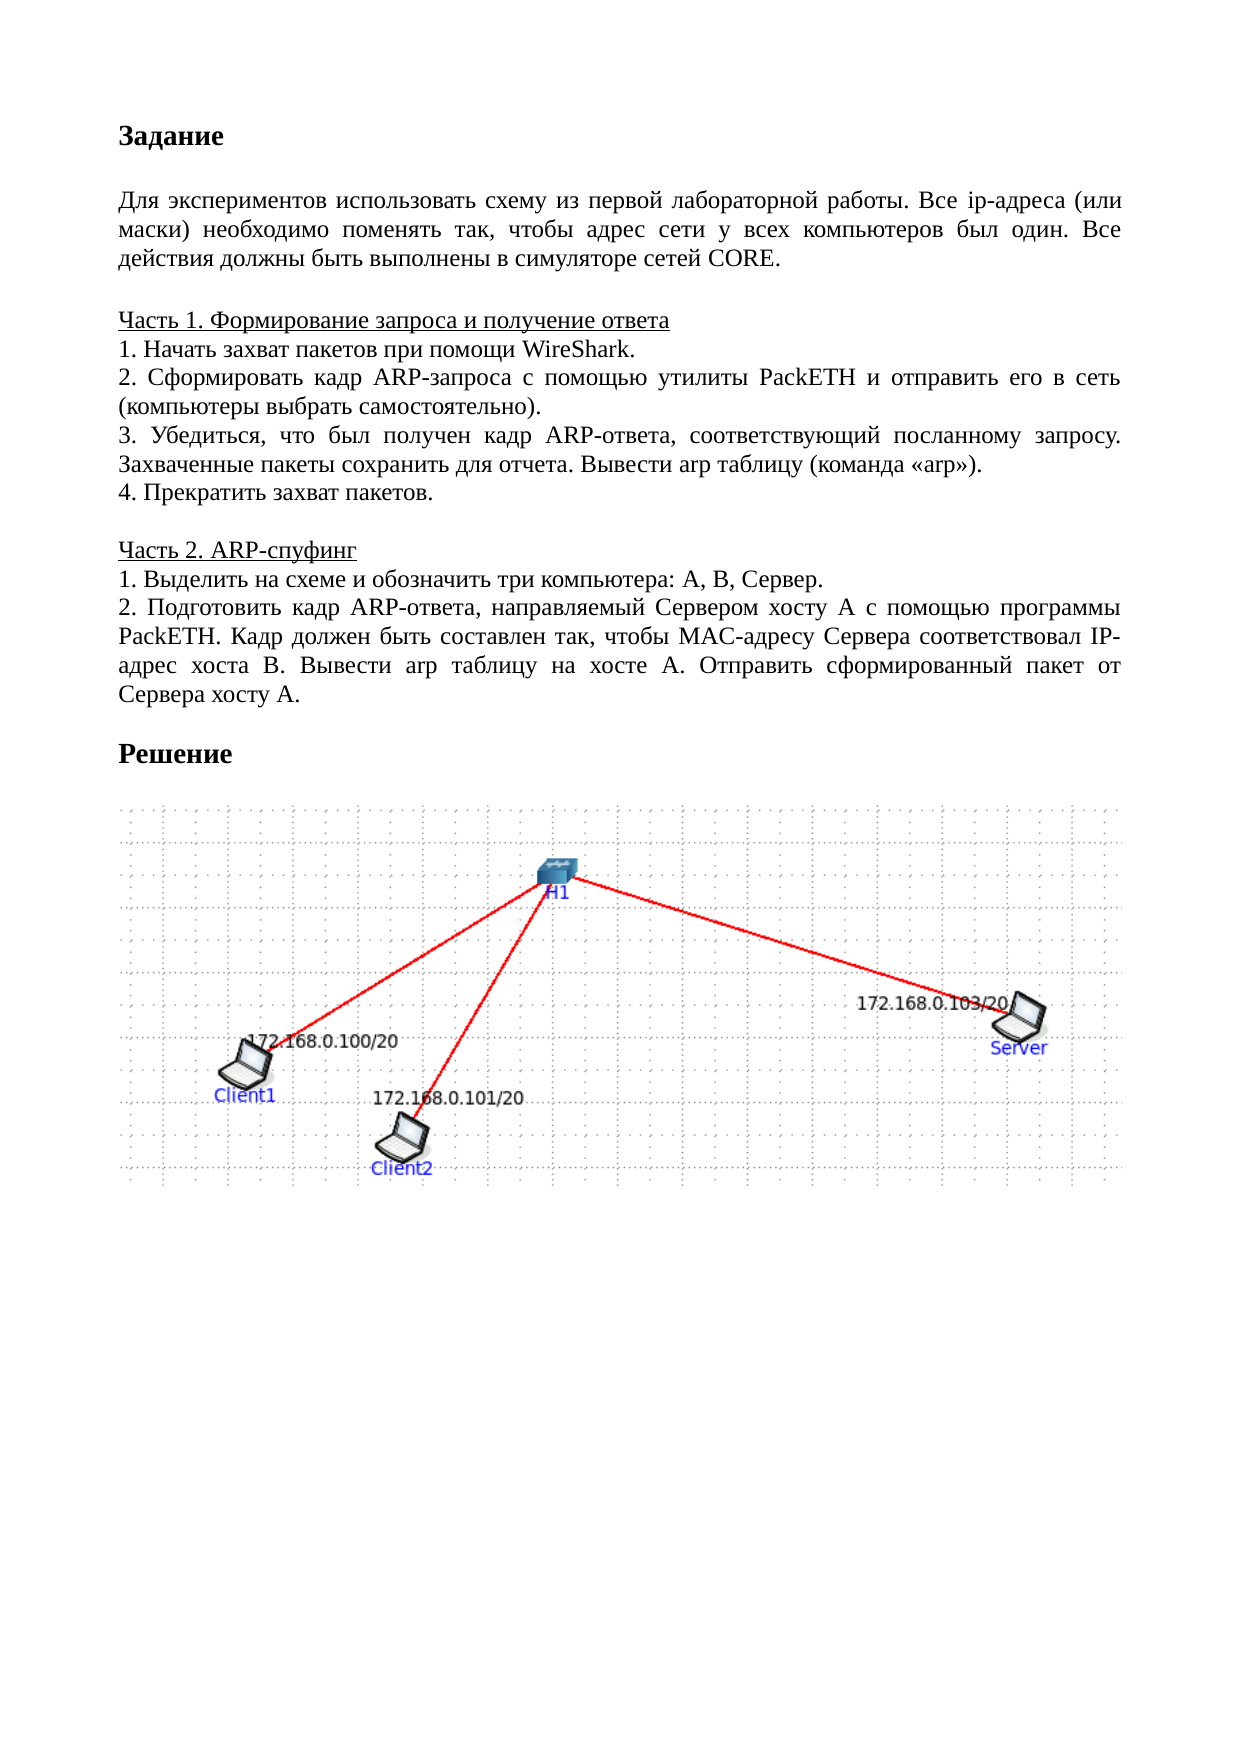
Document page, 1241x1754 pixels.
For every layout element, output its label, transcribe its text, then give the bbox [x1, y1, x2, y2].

picture [118, 803, 1123, 1190]
text 2. Подготовить кадр ARP-ответа, направляемый Сервером хосту А с помощью программы PackETH. Кадр должен быть составлен так, чтобы MAC-адресу Сервера соответствовал IP-адрес хоста В. Вывести arp таблицу на хосте А. Отправить сформированный пакет от Сервера хосту А. [118, 592, 1122, 707]
text 1. Начать захват пакетов при помощи WireShark. [118, 334, 1122, 362]
text Задание [118, 118, 1122, 152]
text 2. Сформировать кадр ARP-запроса с помощью утилиты PackETH и отправить его в сеть (компьютеры выбрать самостоятельно). [118, 362, 1122, 420]
text Решение [118, 736, 1122, 770]
text 1. Выделить на схеме и обозначить три компьютера: A, B, Сервер. [118, 564, 1122, 592]
text Часть 1. Формирование запроса и получение ответа [118, 305, 1122, 334]
text Для экспериментов использовать схему из первой лабораторной работы. Все ip-адреса (или маски) необходимо поменять так, чтобы адрес сети у всех компьютеров был один. Все действия должны быть выполнены в симуляторе сетей CORE. [118, 185, 1122, 271]
text 3. Убедиться, что был получен кадр ARP-ответа, соответствующий посланному запросу. Захваченные пакеты сохранить для отчета. Вывести arp таблицу (команда «arp»). [118, 420, 1122, 477]
text 4. Прекратить захват пакетов. [118, 477, 1122, 506]
text Часть 2. ARP-спуфинг [118, 535, 1122, 564]
